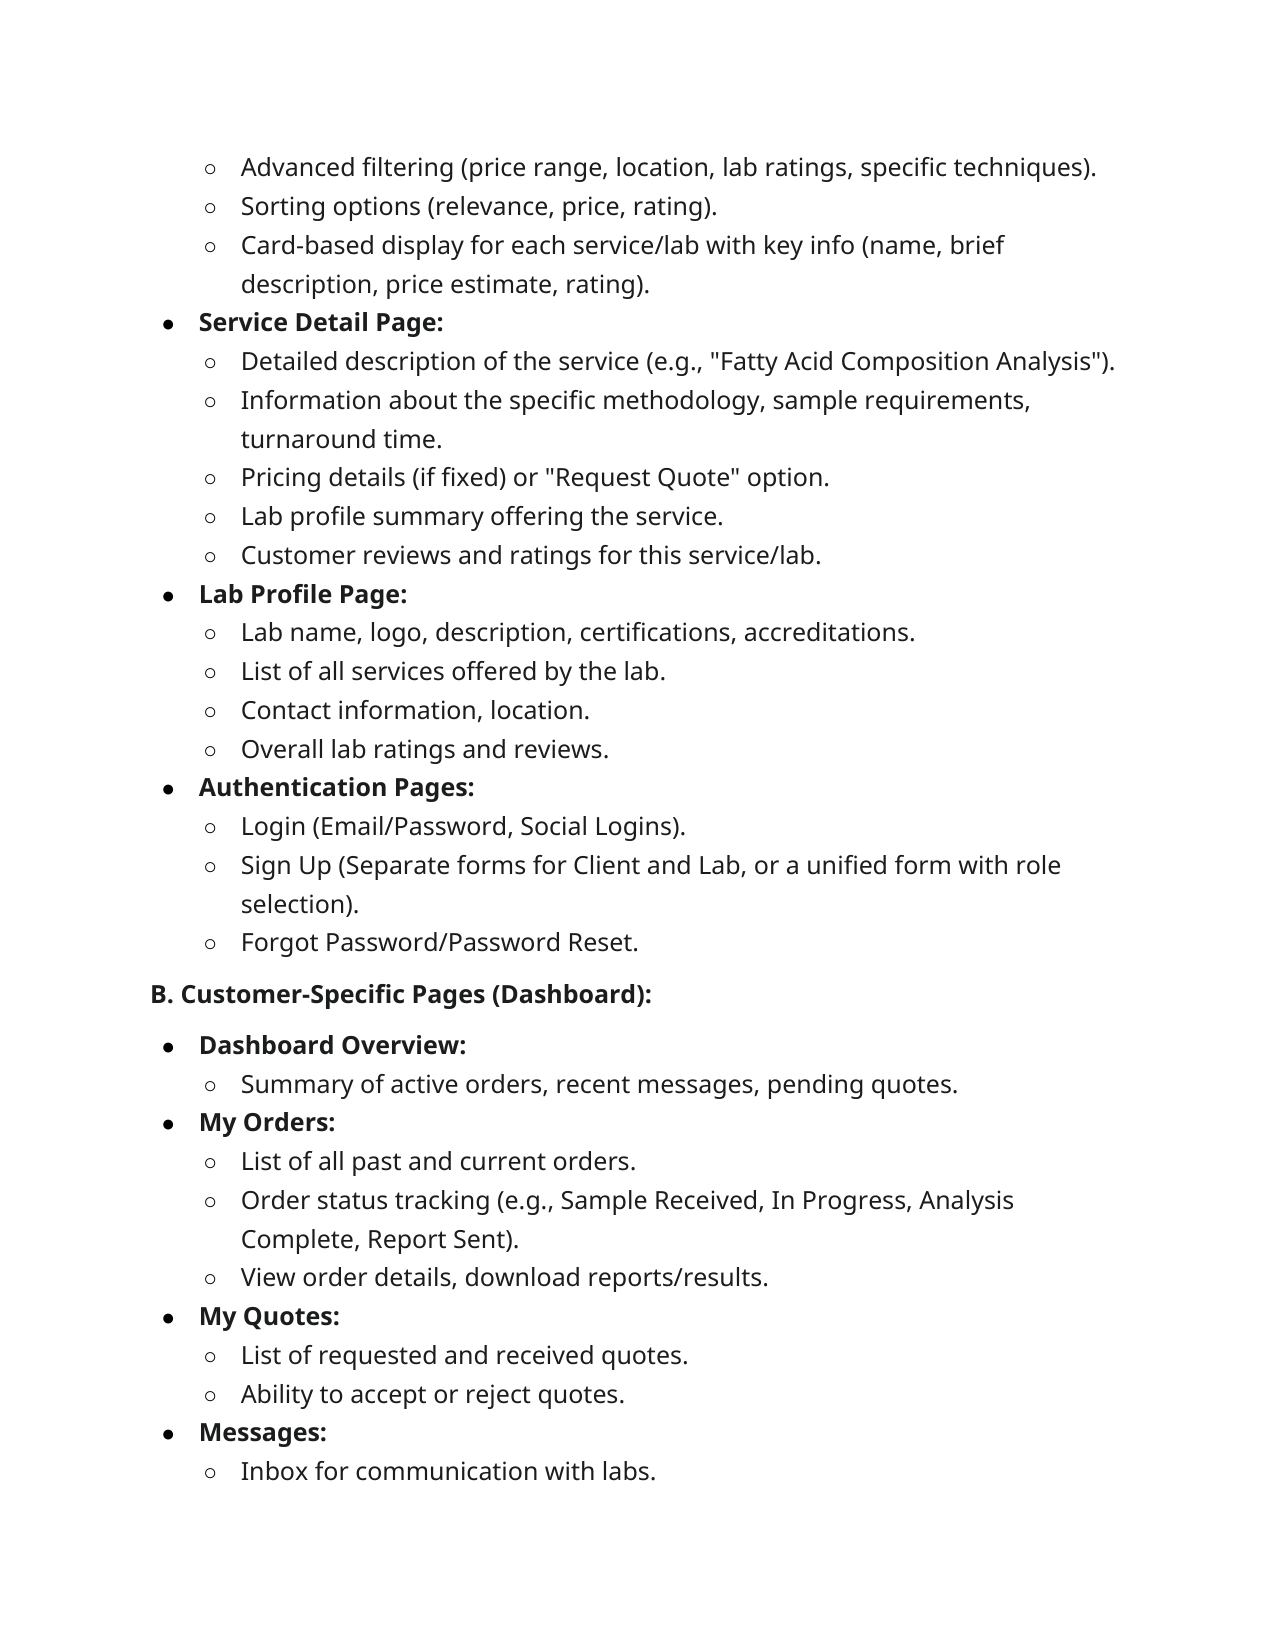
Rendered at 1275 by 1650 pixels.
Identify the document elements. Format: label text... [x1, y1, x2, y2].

list List of requested and received quotes. [203, 1337, 1125, 1372]
list Service Detail Page: [161, 305, 1125, 339]
list Lab name, logo, description, certifications, accreditations. [203, 615, 1125, 649]
list Card-based display for each service/lab with key info (name, brief description, price estimate, rating). [203, 227, 1125, 300]
list Summary of active orders, recent messages, pending quotes. [203, 1066, 1125, 1100]
list List of all services offered by the lab. [203, 654, 1125, 688]
list Inbox for communication with labs. [203, 1454, 1125, 1488]
list Lab Profile Page: [161, 576, 1125, 610]
list Messages: [161, 1415, 1125, 1449]
list Detailed description of the service (e.g., "Fatty Acid Composition Analysis"). [203, 344, 1125, 378]
list My Quotes: [161, 1299, 1125, 1333]
list Forgot Password/Password Reset. [203, 925, 1125, 959]
text B. Customer-Specific Pages (Dashboard): [150, 976, 1125, 1010]
list Information about the specific methodology, sample requirements, turnaround time. [203, 382, 1125, 455]
list Dashboard Overview: [161, 1027, 1125, 1062]
list Login (Email/Password, Social Logins). [203, 809, 1125, 843]
list Ability to accept or reject quotes. [203, 1376, 1125, 1410]
list Order status tracking (e.g., Sample Received, In Progress, Analysis Complete, Report Sent). [203, 1182, 1125, 1255]
list Advanced filtering (price range, location, lab ratings, specific techniques). [203, 150, 1125, 184]
list Lab profile summary offering the service. [203, 499, 1125, 533]
list Sign Up (Separate forms for Client and Lab, or a unified form with role selection). [203, 847, 1125, 920]
list Sorting options (relevance, price, rating). [203, 189, 1125, 223]
list View order details, download reports/results. [203, 1260, 1125, 1294]
list Overall lab ratings and reviews. [203, 731, 1125, 765]
list Contact information, location. [203, 692, 1125, 727]
list List of all past and current orders. [203, 1144, 1125, 1178]
list Customer reviews and ratings for this service/lab. [203, 537, 1125, 572]
list My Orders: [161, 1105, 1125, 1139]
list Authentication Pages: [161, 770, 1125, 804]
list Pricing details (if fixed) or "Request Quote" option. [203, 460, 1125, 494]
